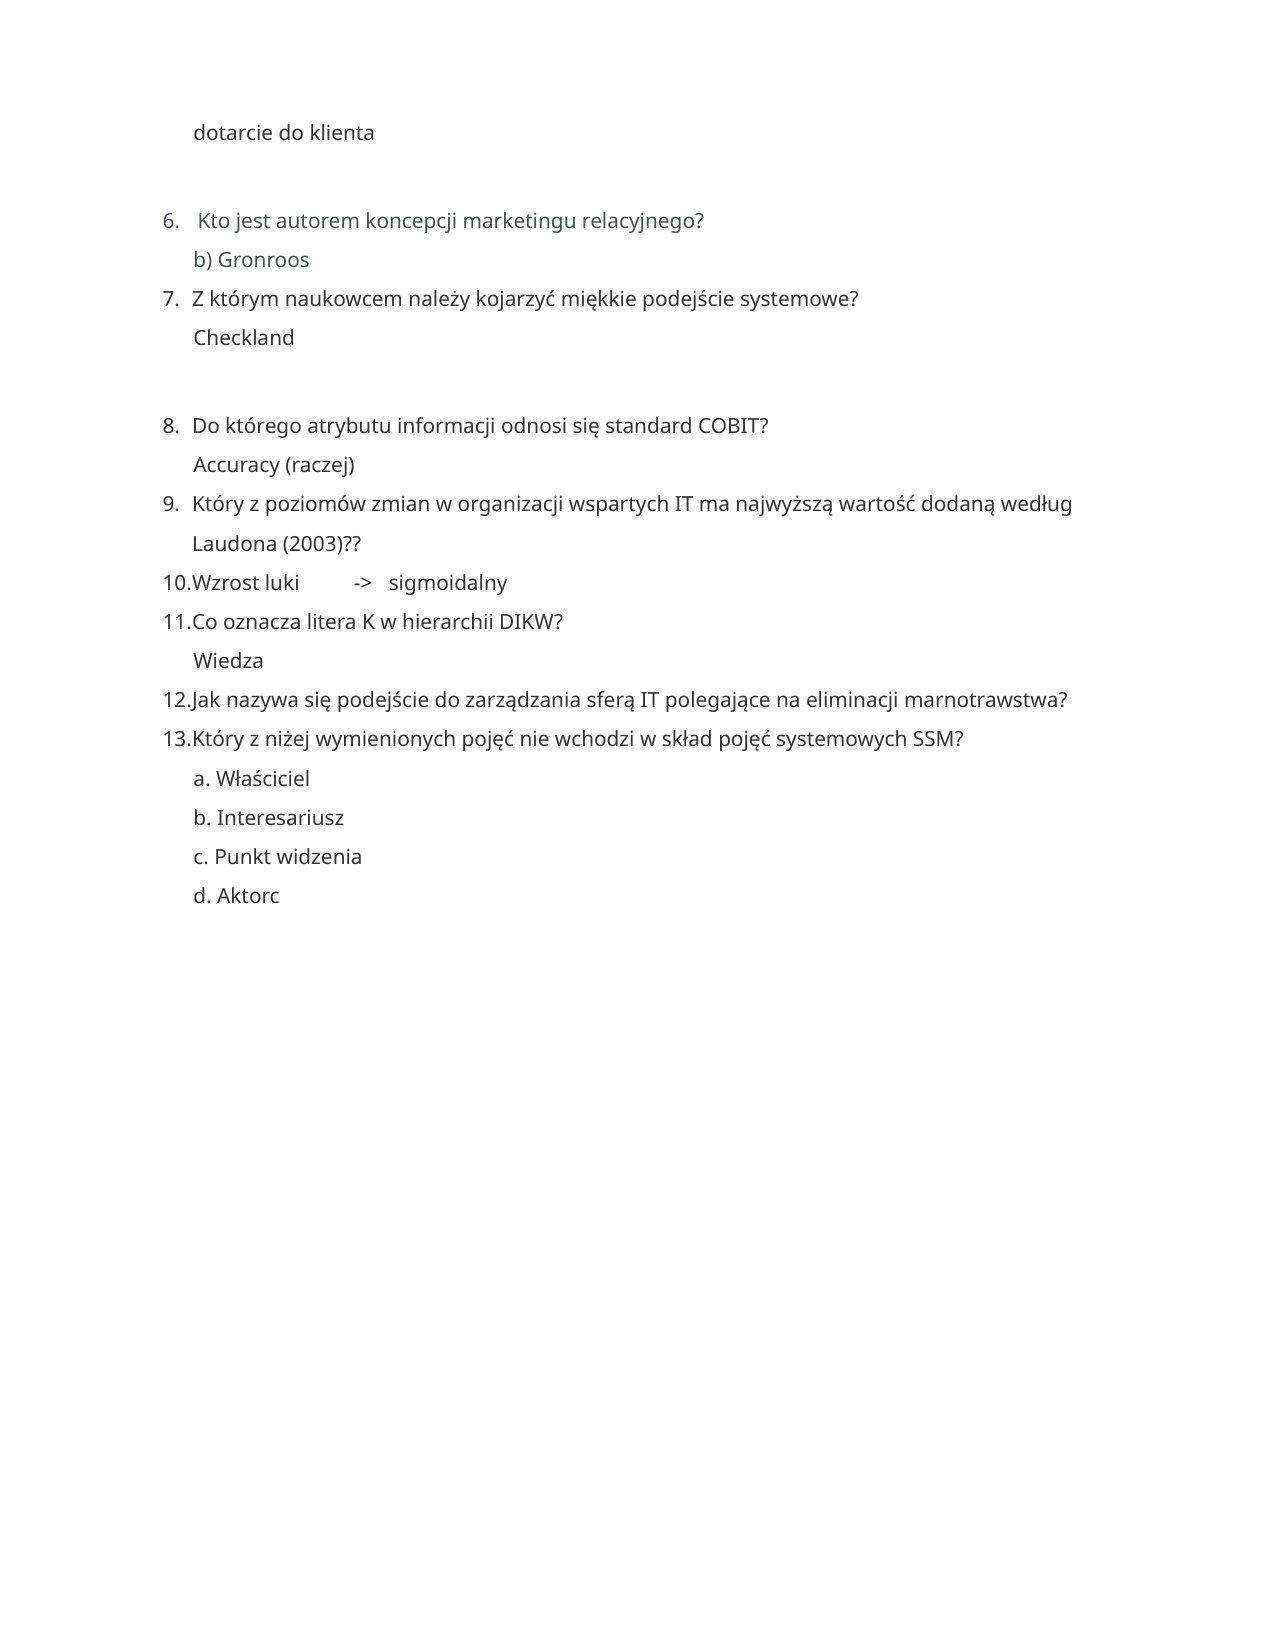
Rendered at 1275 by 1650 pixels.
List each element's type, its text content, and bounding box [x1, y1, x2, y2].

list Który z niżej wymienionych pojęć nie wchodzi w skład pojęć systemowych SSM? [162, 724, 1157, 753]
list Do którego atrybutu informacji odnosi się standard COBIT? [162, 411, 1157, 440]
text Accuracy (raczej) [193, 450, 1157, 479]
list Który z poziomów zmian w organizacji wspartych IT ma najwyższą wartość dodaną według Laudona (2003)?? [162, 489, 1157, 557]
list Wzrost luki -> sigmoidalny [162, 568, 1157, 596]
text a. Właściciel [193, 764, 1157, 792]
text Checkland [118, 323, 1157, 352]
list Co oznacza litera K w hierarchii DIKW? [162, 607, 1157, 636]
text b) Gronroos [118, 245, 1157, 273]
text Wiedza [193, 646, 1157, 675]
text c. Punkt widzenia [193, 842, 1157, 871]
text dotarcie do klienta [118, 118, 1157, 147]
text b. Interesariusz [193, 803, 1157, 831]
list Jak nazywa się podejście do zarządzania sferą IT polegające na eliminacji marnotrawstwa? [162, 685, 1157, 714]
list Z którym naukowcem należy kojarzyć miękkie podejście systemowe? [162, 284, 1157, 313]
list Kto jest autorem koncepcji marketingu relacyjnego? [162, 206, 1157, 234]
text d. Aktorc [193, 881, 1157, 910]
